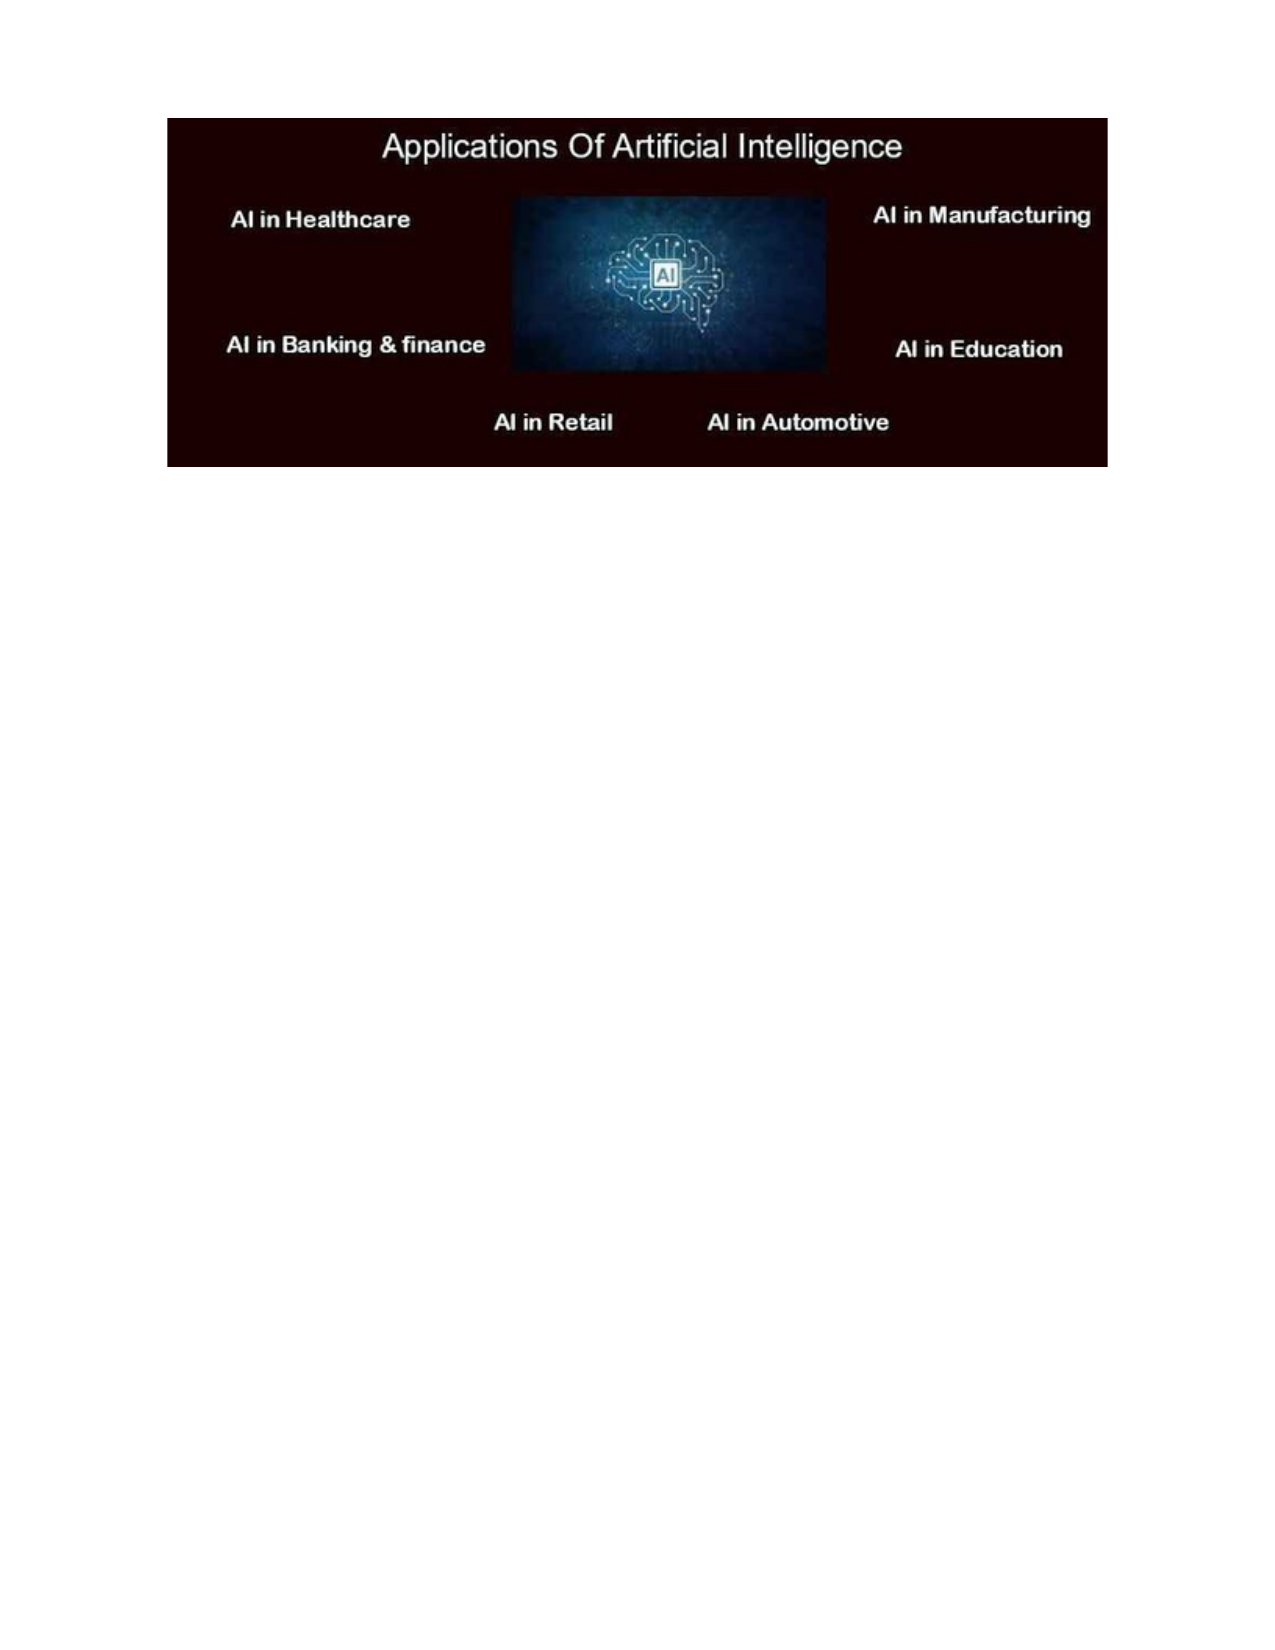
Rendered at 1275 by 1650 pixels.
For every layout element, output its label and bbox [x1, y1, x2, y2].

picture [167, 118, 1108, 467]
